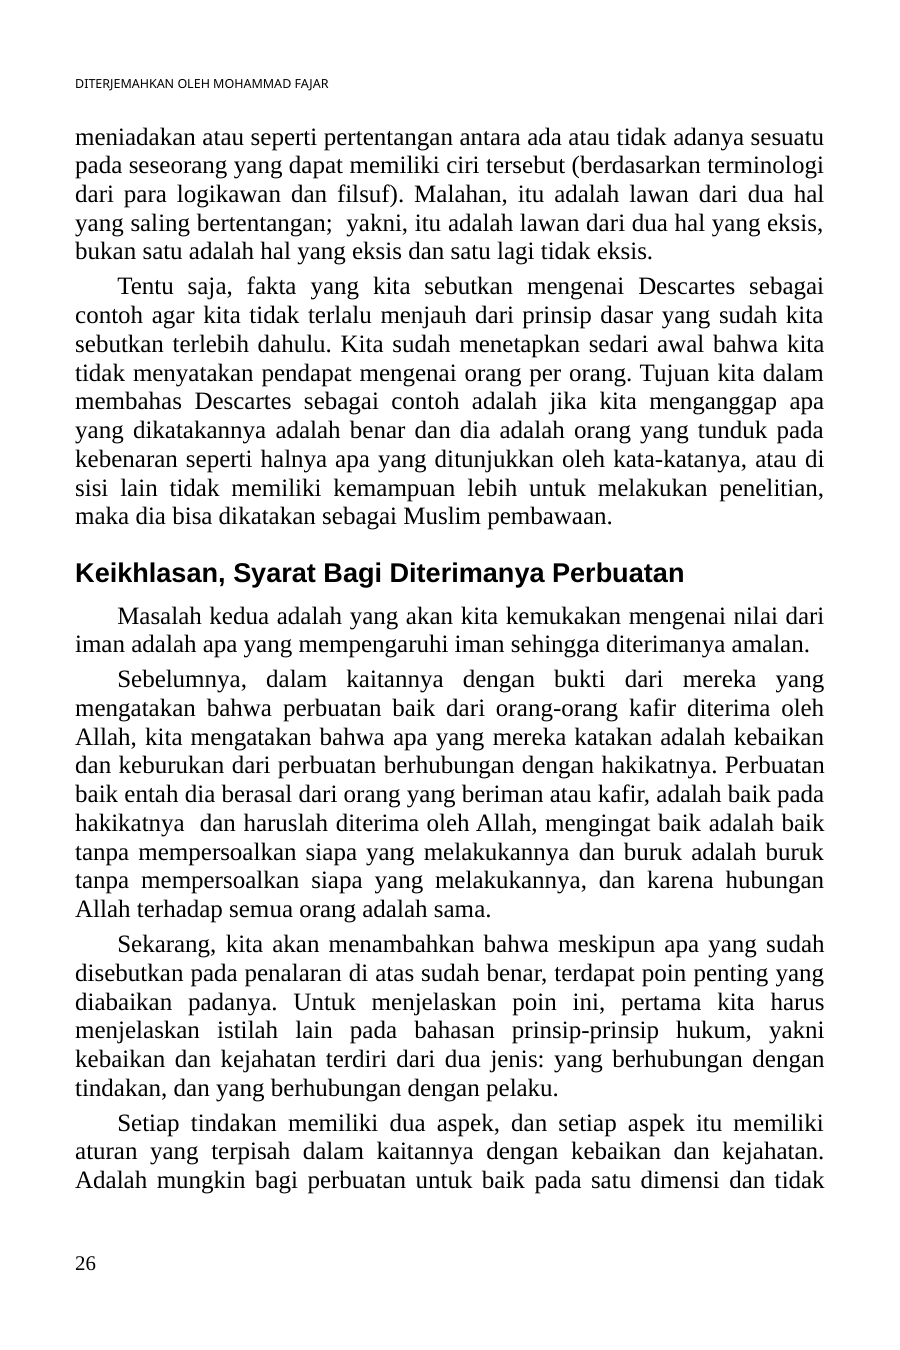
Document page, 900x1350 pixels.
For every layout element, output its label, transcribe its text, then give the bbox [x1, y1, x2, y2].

text Sebelumnya, dalam kaitannya dengan bukti dari mereka yang mengatakan bahwa perbuatan baik dari orang-orang kafir diterima oleh Allah, kita mengatakan bahwa apa yang mereka katakan adalah kebaikan dan keburukan dari perbuatan berhubungan dengan hakikatnya. Perbuatan baik entah dia berasal dari orang yang beriman atau kafir, adalah baik pada hakikatnya dan haruslah diterima oleh Allah, mengingat baik adalah baik tanpa mempersoalkan siapa yang melakukannya dan buruk adalah buruk tanpa mempersoalkan siapa yang melakukannya, dan karena hubungan Allah terhadap semua orang adalah sama. [75, 664, 825, 923]
subtitle Keikhlasan, Syarat Bagi Diterimanya Perbuatan [75, 557, 825, 588]
text Tentu saja, fakta yang kita sebutkan mengenai Descartes sebagai contoh agar kita tidak terlalu menjauh dari prinsip dasar yang sudah kita sebutkan terlebih dahulu. Kita sudah menetapkan sedari awal bahwa kita tidak menyatakan pendapat mengenai orang per orang. Tujuan kita dalam membahas Descartes sebagai contoh adalah jika kita menganggap apa yang dikatakannya adalah benar dan dia adalah orang yang tunduk pada kebenaran seperti halnya apa yang ditunjukkan oleh kata-katanya, atau di sisi lain tidak memiliki kemampuan lebih untuk melakukan penelitian, maka dia bisa dikatakan sebagai Muslim pembawaan. [75, 271, 825, 530]
text Sekarang, kita akan menambahkan bahwa meskipun apa yang sudah disebutkan pada penalaran di atas sudah benar, terdapat poin penting yang diabaikan padanya. Untuk menjelaskan poin ini, pertama kita harus menjelaskan istilah lain pada bahasan prinsip-prinsip hukum, yakni kebaikan dan kejahatan terdiri dari dua jenis: yang berhubungan dengan tindakan, dan yang berhubungan dengan pelaku. [75, 929, 825, 1102]
text meniadakan atau seperti pertentangan antara ada atau tidak adanya sesuatu pada seseorang yang dapat memiliki ciri tersebut (berdasarkan terminologi dari para logikawan dan filsuf). Malahan, itu adalah lawan dari dua hal yang saling bertentangan; yakni, itu adalah lawan dari dua hal yang eksis, bukan satu adalah hal yang eksis dan satu lagi tidak eksis. [75, 122, 825, 265]
text Masalah kedua adalah yang akan kita kemukakan mengenai nilai dari iman adalah apa yang mempengaruhi iman sehingga diterimanya amalan. [75, 601, 825, 658]
text Setiap tindakan memiliki dua aspek, dan setiap aspek itu memiliki aturan yang terpisah dalam kaitannya dengan kebaikan dan kejahatan. Adalah mungkin bagi perbuatan untuk baik pada satu dimensi dan tidak [75, 1108, 825, 1194]
